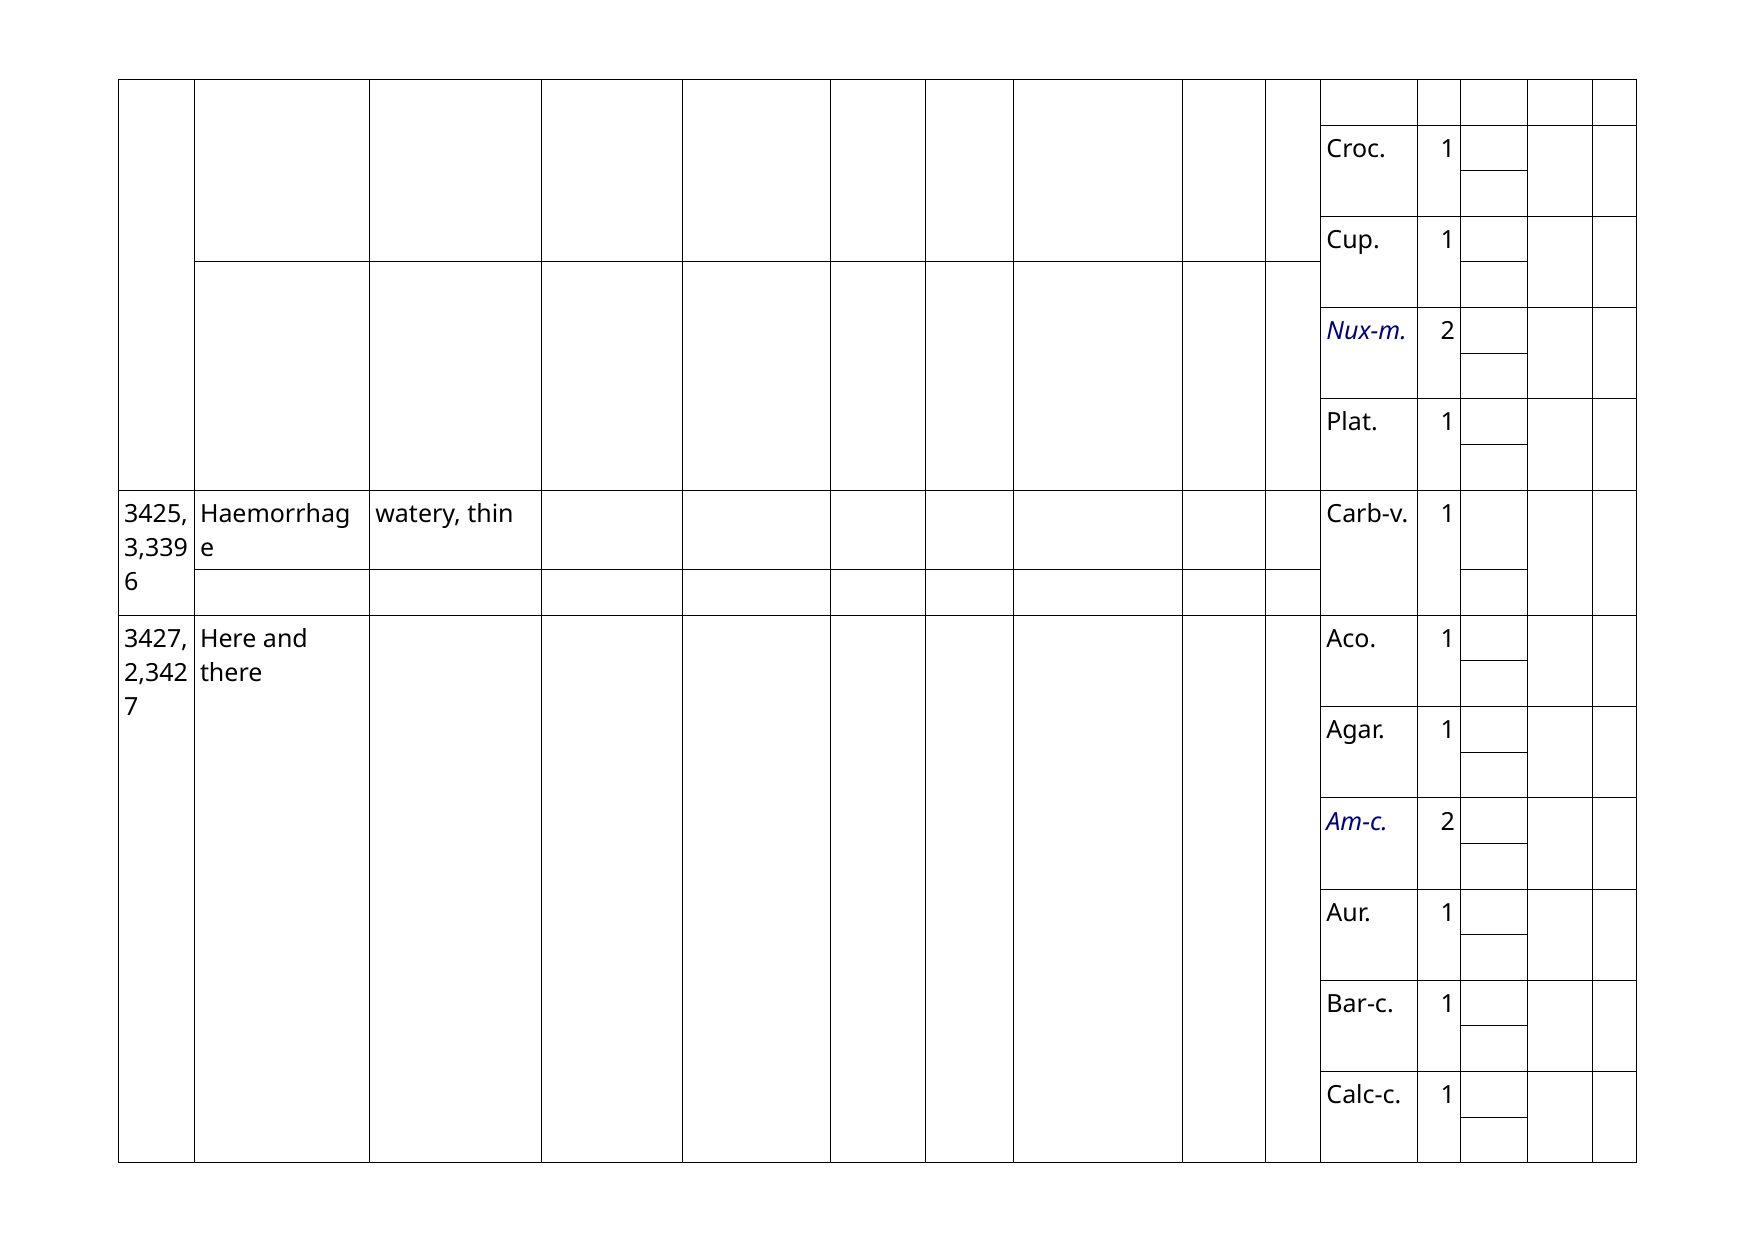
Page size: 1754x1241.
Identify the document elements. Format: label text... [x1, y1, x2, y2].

table_cell [1461, 1118, 1527, 1162]
table_cell [1461, 491, 1527, 569]
table_cell [370, 570, 541, 615]
table_cell [195, 262, 369, 489]
table_cell [1461, 1072, 1527, 1117]
table_cell [1183, 616, 1265, 1162]
table_cell [1461, 80, 1527, 124]
table_cell [1593, 616, 1636, 706]
table_cell [1183, 570, 1265, 615]
table_cell [1528, 80, 1592, 124]
table_cell [1593, 1072, 1636, 1162]
table_cell Aur. [1321, 890, 1417, 980]
table_cell Bar-c. [1321, 981, 1417, 1071]
table_cell 1 [1418, 707, 1460, 797]
table_cell [1528, 981, 1592, 1071]
table_cell [1593, 890, 1636, 980]
table_cell [1461, 935, 1527, 980]
table_cell [1593, 217, 1636, 307]
table_cell [1461, 126, 1527, 170]
table_cell [1528, 1072, 1592, 1162]
table_cell [1461, 707, 1527, 752]
table_cell [1528, 217, 1592, 307]
table_cell [1418, 80, 1460, 124]
table_cell Haemorrhage [195, 491, 369, 569]
table_cell 2 [1418, 308, 1460, 398]
table_cell [683, 262, 830, 489]
table_cell [195, 80, 369, 261]
table_cell [831, 262, 925, 489]
table_cell [1461, 217, 1527, 261]
table_cell [370, 616, 541, 1162]
table_cell [542, 491, 682, 569]
table_cell [831, 616, 925, 1162]
table_cell [1461, 171, 1527, 216]
table_cell [1461, 1026, 1527, 1071]
table_cell [1183, 262, 1265, 489]
table_cell [1461, 890, 1527, 934]
table_cell 2 [1418, 798, 1460, 888]
table_cell [119, 80, 194, 489]
table_cell [1593, 981, 1636, 1071]
table_cell Croc. [1321, 126, 1417, 216]
table_cell [1461, 570, 1527, 615]
table_cell Nux-m. [1321, 308, 1417, 398]
table_cell [1266, 262, 1320, 489]
table_cell [1461, 753, 1527, 797]
table_cell Cup. [1321, 217, 1417, 307]
table_cell [1461, 445, 1527, 489]
table_cell [195, 570, 369, 615]
table_cell [831, 80, 925, 261]
table_cell [1014, 262, 1182, 489]
table_cell [683, 491, 830, 569]
table_cell [683, 570, 830, 615]
table_cell [1461, 399, 1527, 444]
table_cell [1183, 491, 1265, 569]
table_cell Calc-c. [1321, 1072, 1417, 1162]
table_cell [1593, 491, 1636, 615]
table_cell Plat. [1321, 399, 1417, 489]
table_cell [1528, 616, 1592, 706]
table_cell [1461, 308, 1527, 353]
table_cell [1266, 80, 1320, 261]
table_cell 1 [1418, 126, 1460, 216]
table_cell [1528, 798, 1592, 888]
table_cell 1 [1418, 399, 1460, 489]
table_cell [1014, 616, 1182, 1162]
table_cell [1528, 707, 1592, 797]
table_cell [1266, 570, 1320, 615]
table_cell [1014, 570, 1182, 615]
table_cell [926, 616, 1013, 1162]
table_cell [370, 80, 541, 261]
table_cell Agar. [1321, 707, 1417, 797]
table_cell watery, thin [370, 491, 541, 569]
table_cell [683, 616, 830, 1162]
table_cell 1 [1418, 981, 1460, 1071]
table_cell [1593, 798, 1636, 888]
table_cell [1183, 80, 1265, 261]
table_cell [1266, 491, 1320, 569]
table_cell [831, 570, 925, 615]
table_cell 1 [1418, 1072, 1460, 1162]
table_cell [1014, 491, 1182, 569]
table_cell [370, 262, 541, 489]
table_cell [926, 262, 1013, 489]
table_cell [542, 616, 682, 1162]
table_cell [1528, 308, 1592, 398]
table_cell [926, 570, 1013, 615]
table_cell 1 [1418, 890, 1460, 980]
table_cell [1593, 399, 1636, 489]
table_cell [1461, 616, 1527, 660]
table_cell [1461, 981, 1527, 1025]
table_cell [926, 80, 1013, 261]
table_cell [1593, 707, 1636, 797]
table_cell [1461, 798, 1527, 843]
table_cell [1461, 262, 1527, 307]
table_cell [1593, 126, 1636, 216]
table_cell 1 [1418, 491, 1460, 615]
table_cell [1528, 399, 1592, 489]
table_cell [1321, 80, 1417, 124]
table_cell [1014, 80, 1182, 261]
table_cell [542, 570, 682, 615]
table_cell [1528, 890, 1592, 980]
table_cell Here and there [195, 616, 369, 1162]
table_cell Carb-v. [1321, 491, 1417, 615]
table_cell Aco. [1321, 616, 1417, 706]
table_cell [542, 262, 682, 489]
table_cell [1461, 844, 1527, 888]
table_cell 3425,3,3396 [119, 491, 194, 615]
table_cell [1461, 661, 1527, 706]
table_cell [542, 80, 682, 261]
table_cell [1528, 126, 1592, 216]
table_cell [1593, 308, 1636, 398]
table_cell [683, 80, 830, 261]
table_cell [1461, 354, 1527, 398]
table_cell Am-c. [1321, 798, 1417, 888]
table_cell 1 [1418, 616, 1460, 706]
table_cell [1528, 491, 1592, 615]
table_cell 3427,2,3427 [119, 616, 194, 1162]
table_cell [1593, 80, 1636, 124]
table_cell 1 [1418, 217, 1460, 307]
table_cell [831, 491, 925, 569]
table_cell [926, 491, 1013, 569]
table_cell [1266, 616, 1320, 1162]
